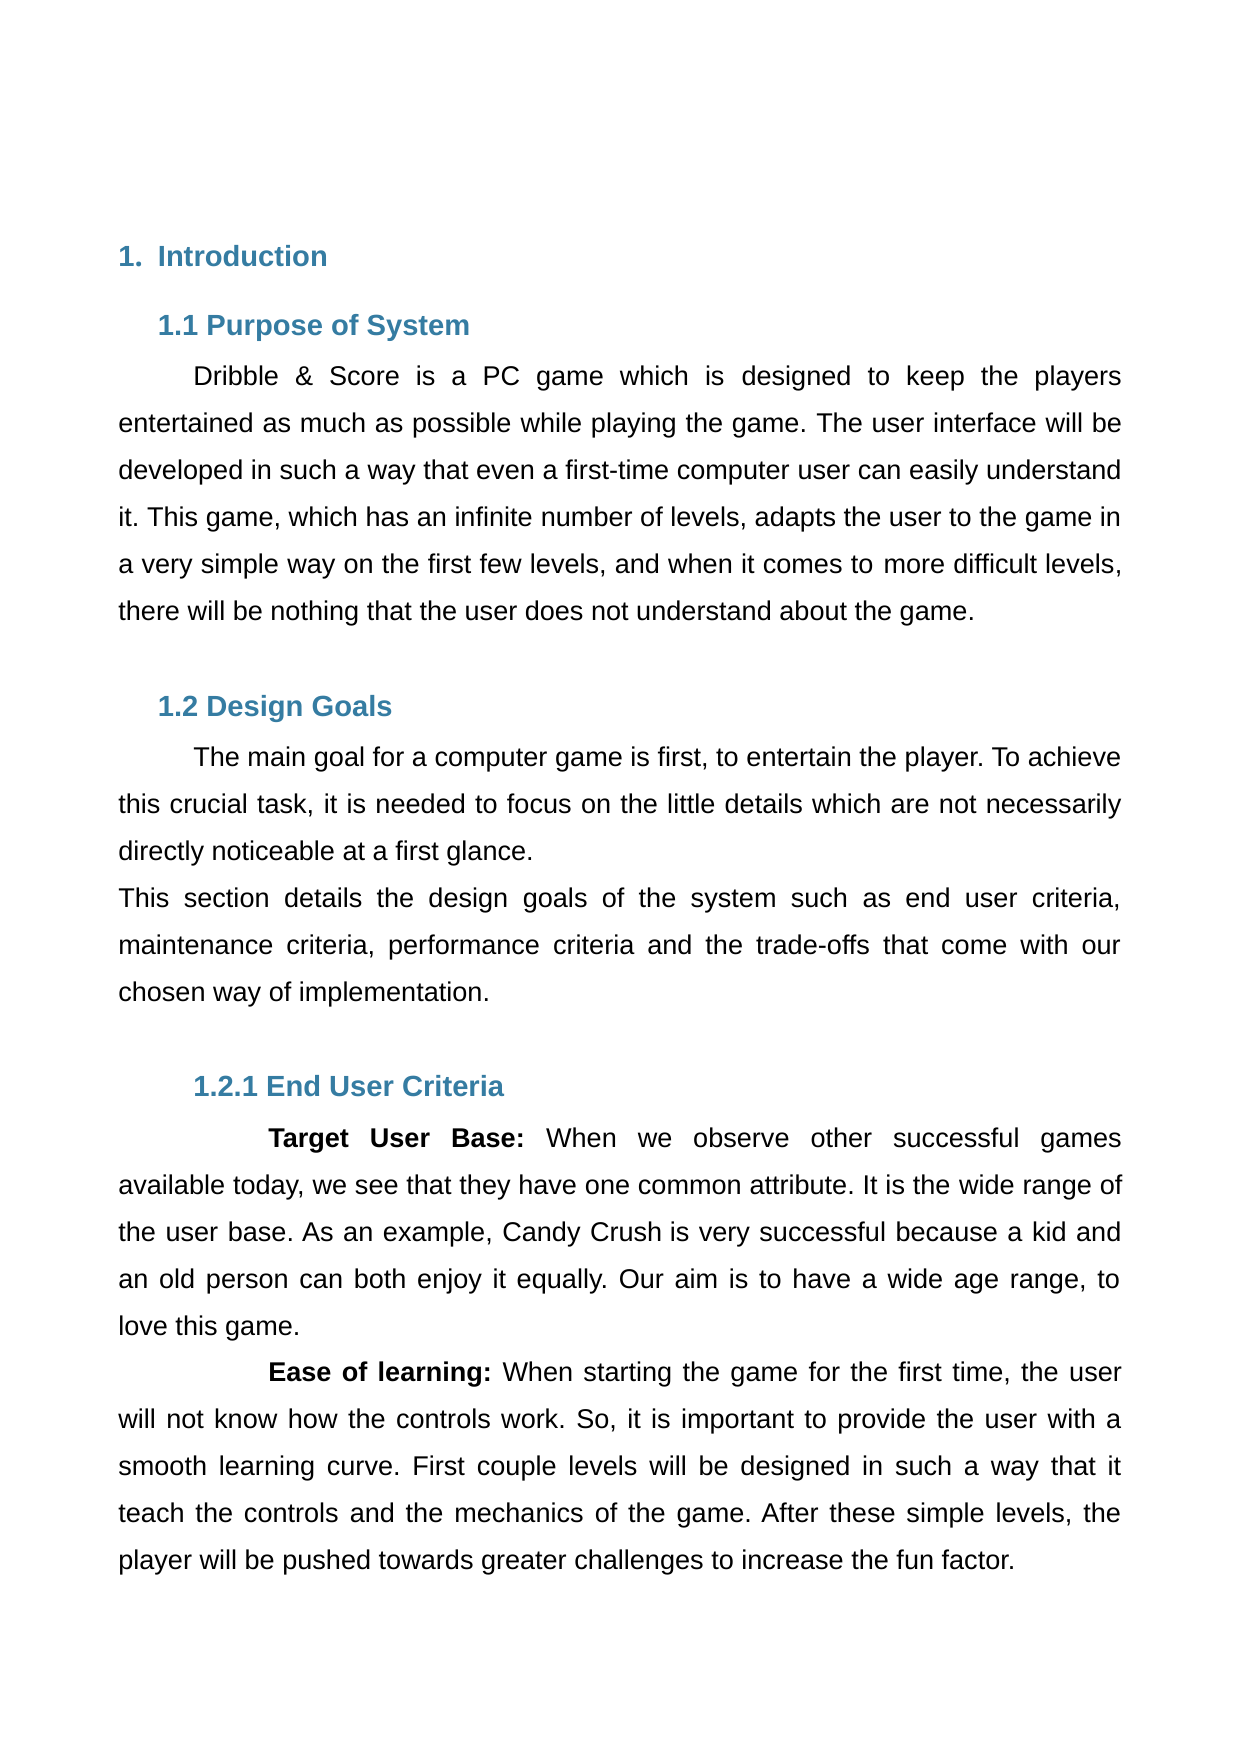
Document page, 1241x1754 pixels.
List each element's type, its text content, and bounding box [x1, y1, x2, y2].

text 1.1 Purpose of System [118, 308, 1122, 342]
text Dribble & Score is a PC game which is designed to keep the players entertained as much as possible while playing the game. The user interface will be developed in such a way that even a first-time computer user can easily understand it. This game, which has an infinite number of levels, adapts the user to the game in a very simple way on the first few levels, and when it comes to more difficult levels, there will be nothing that the user does not understand about the game. [118, 358, 1122, 626]
text 1.2.1 End User Criteria [118, 1069, 1122, 1103]
text The main goal for a computer game is first, to entertain the player. To achieve this crucial task, it is needed to focus on the little details which are not necessarily directly noticeable at a first glance. [118, 739, 1122, 866]
text 1. Introduction [118, 235, 1122, 274]
text 1.2 Design Goals [118, 689, 1122, 722]
text Target User Base: When we observe other successful games available today, we see that they have one common attribute. It is the wide range of the user base. As an example, Candy Crush is very successful because a kid and an old person can both enjoy it equally. Our aim is to have a wide age range, to love this game. [118, 1120, 1122, 1341]
text This section details the design goals of the system such as end user criteria, maintenance criteria, performance criteria and the trade-offs that come with our chosen way of implementation. [118, 882, 1122, 1007]
text Ease of learning: When starting the game for the first time, the user will not know how the controls work. So, it is important to provide the user with a smooth learning curve. First couple levels will be designed in such a way that it teach the controls and the mechanics of the game. After these simple levels, the player will be pushed towards greater challenges to increase the fun factor. [118, 1356, 1122, 1575]
